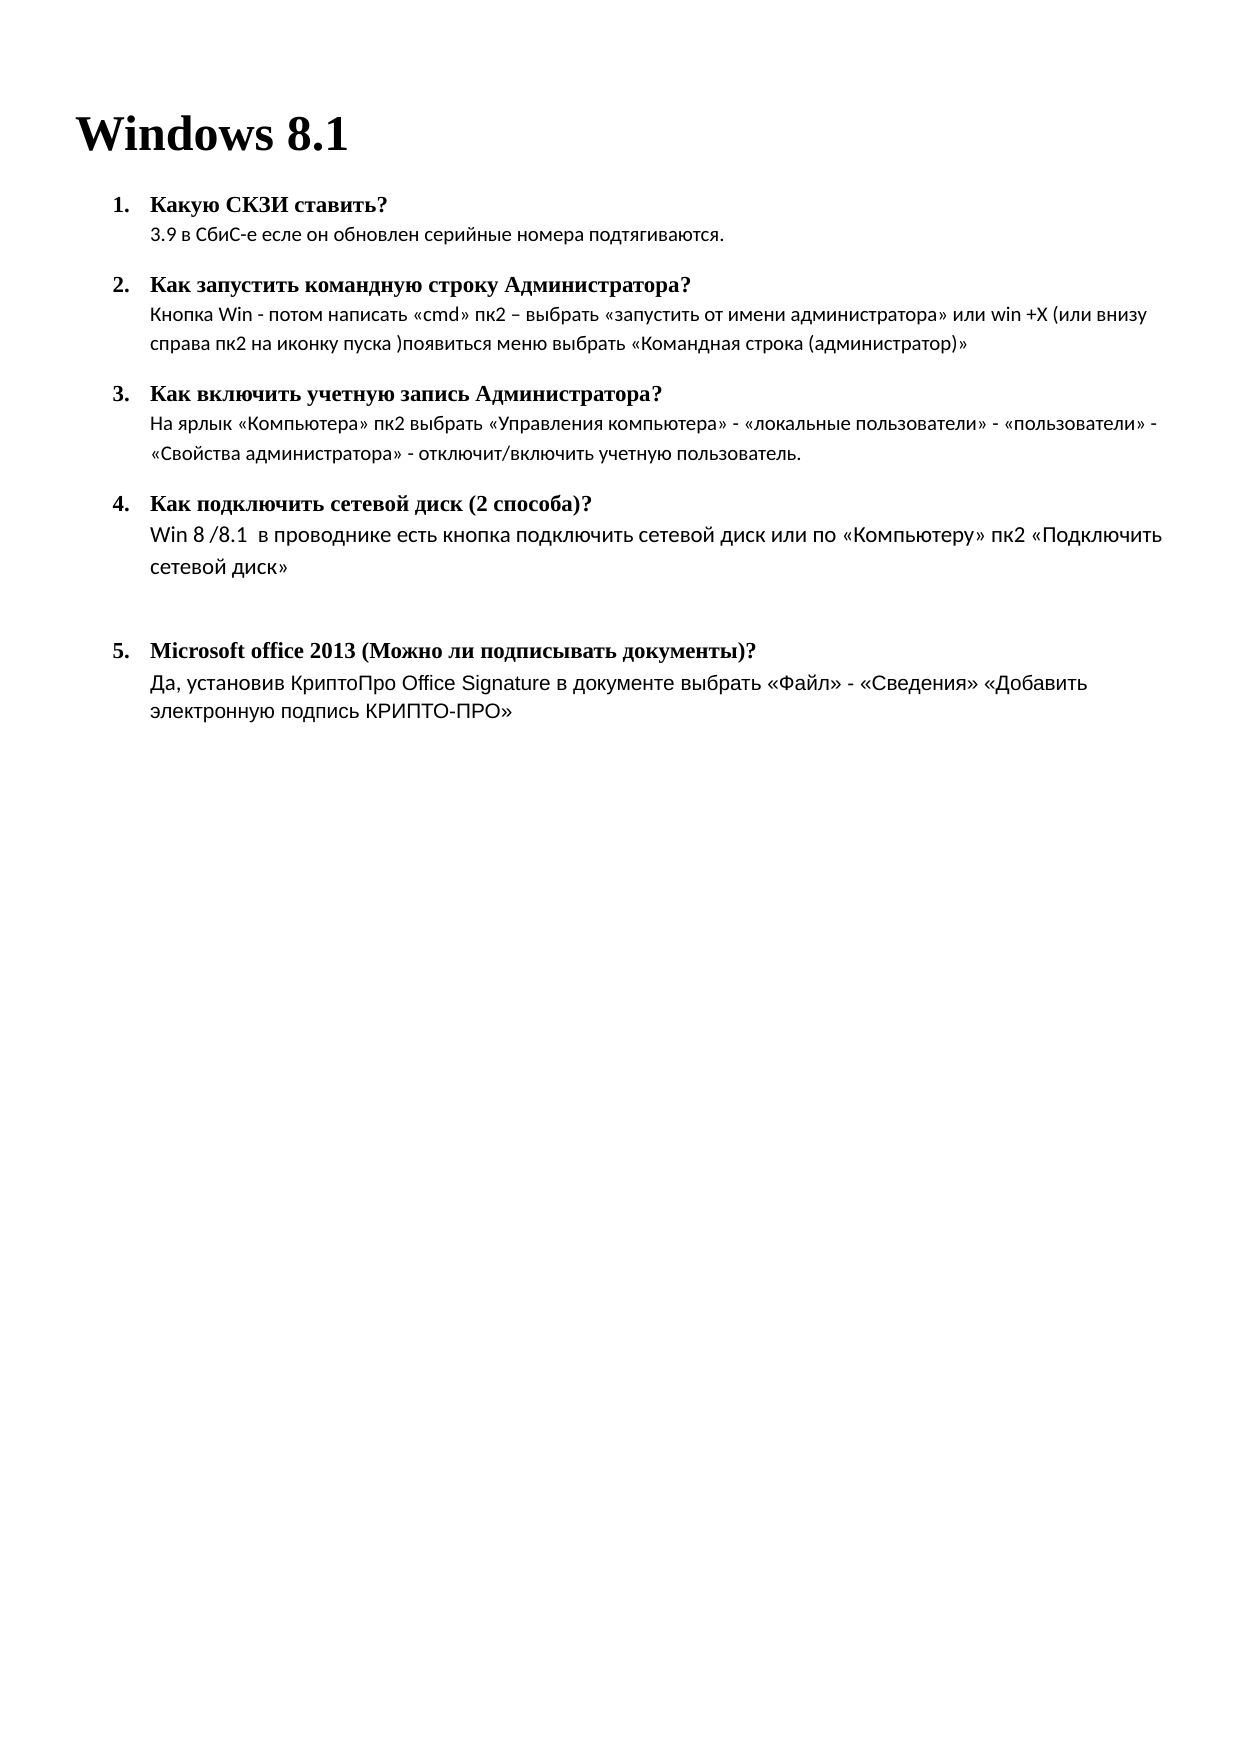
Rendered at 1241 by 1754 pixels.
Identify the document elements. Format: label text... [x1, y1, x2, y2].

subtitle Какую СКЗИ ставить? [112, 191, 1165, 217]
text Кнопка Win - потом написать «cmd» пк2 – выбрать «запустить от имени администратора» или win +X (или внизу справа пк2 на иконку пуска )появиться меню выбрать «Командная строка (администратор)» [150, 301, 1165, 356]
subtitle Microsoft office 2013 (Можно ли подписывать документы)? [112, 637, 1165, 664]
subtitle Как подключить сетевой диск (2 способа)? [112, 490, 1165, 516]
subtitle Как запустить командную строку Администратора? [112, 271, 1165, 297]
text 3.9 в СбиС-е есле он обновлен серийные номера подтягиваются. [150, 221, 1165, 246]
subtitle Windows 8.1 [75, 104, 1165, 162]
subtitle Как включить учетную запись Администратора? [112, 380, 1165, 407]
list Да, установив КриптоПро Office Signature в документе выбрать «Файл» - «Сведения» «Добавить электронную подпись КРИПТО-ПРО» [150, 668, 1165, 723]
text На ярлык «Компьютера» пк2 выбрать «Управления компьютера» - «локальные пользователи» - «пользователи» - «Свойства администратора» - отключит/включить учетную пользователь. [150, 411, 1165, 465]
list Win 8 /8.1 в проводнике есть кнопка подключить сетевой диск или по «Компьютеру» пк2 «Подключить сетевой диск» [150, 520, 1165, 580]
